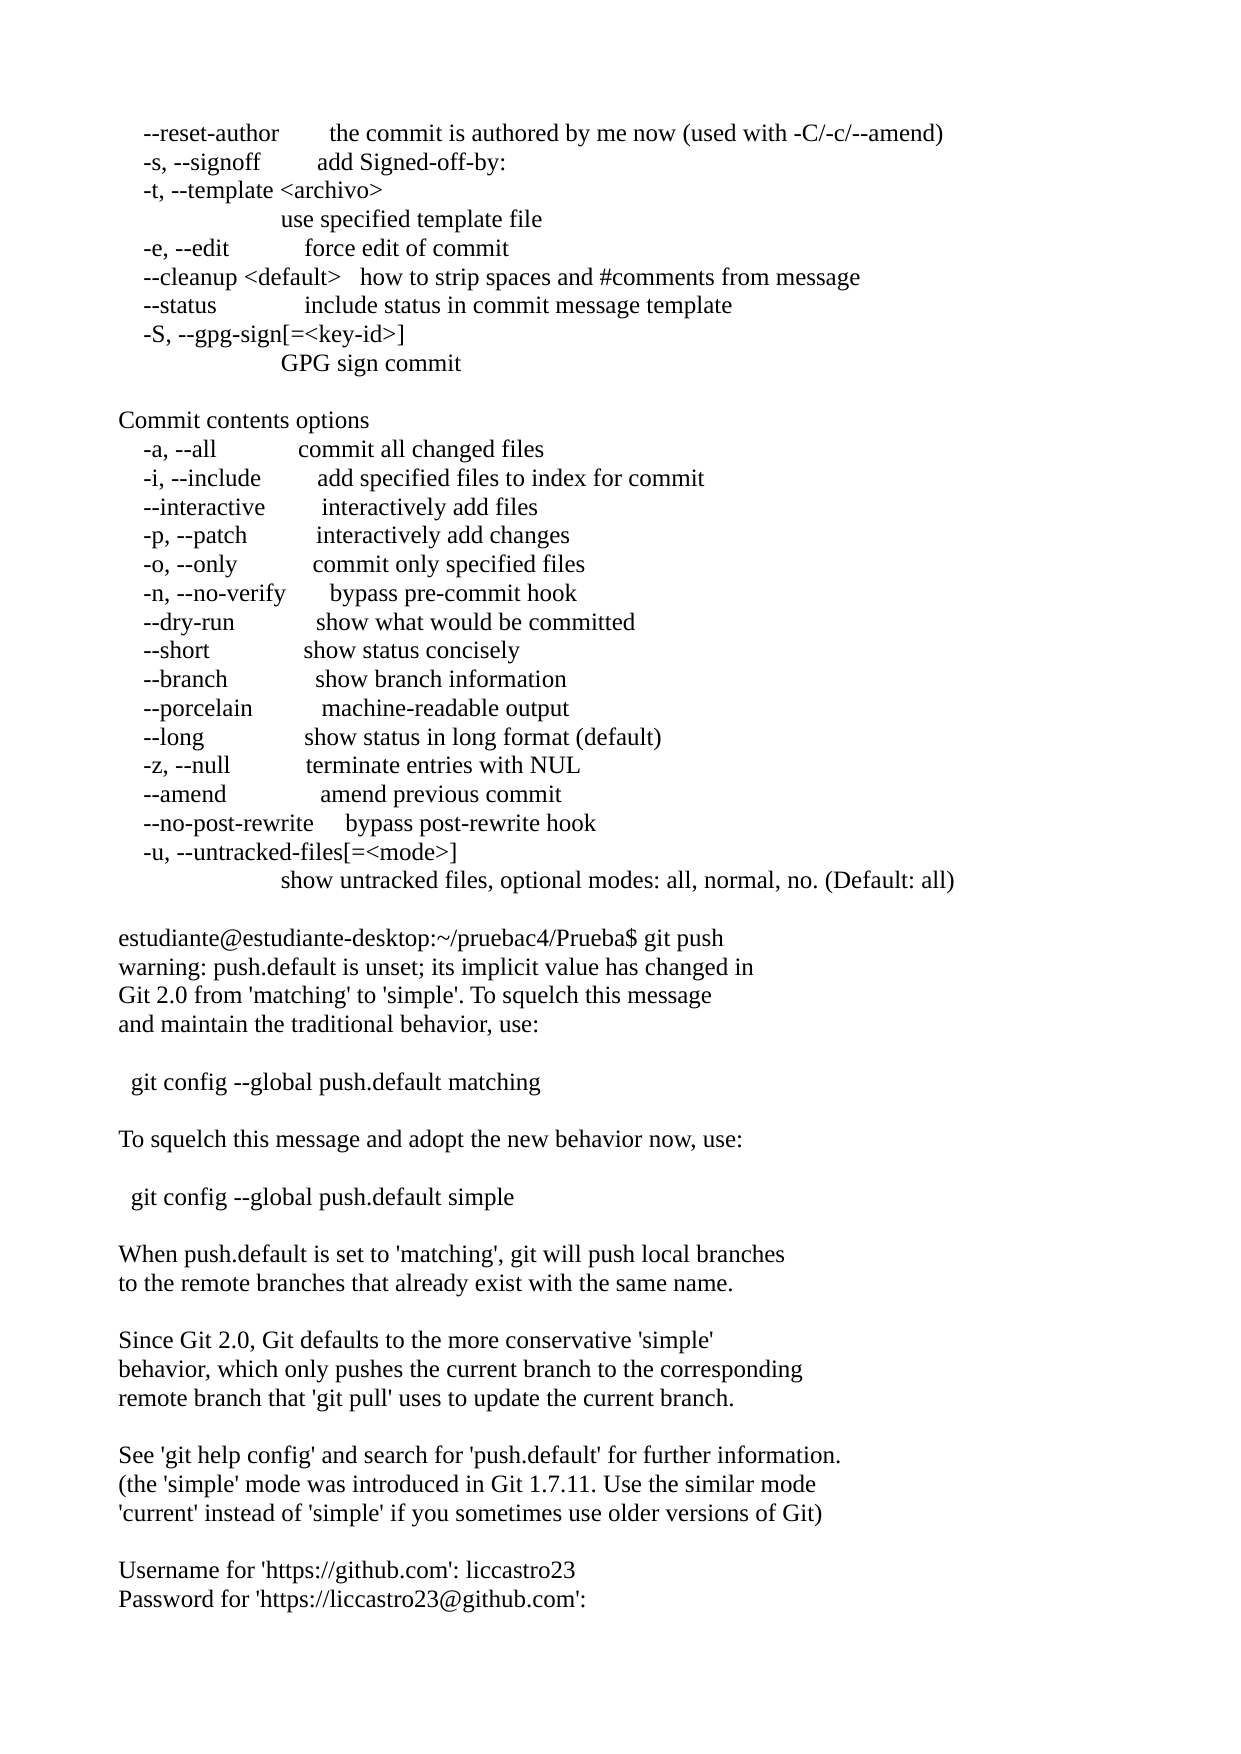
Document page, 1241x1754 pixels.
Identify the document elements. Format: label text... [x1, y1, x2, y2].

text --long show status in long format (default) [118, 722, 1122, 751]
text -t, --template <archivo> [118, 176, 1122, 204]
text use specified template file [118, 204, 1122, 233]
text Since Git 2.0, Git defaults to the more conservative 'simple' [118, 1326, 1122, 1354]
text Username for 'https://github.com': liccastro23 [118, 1556, 1122, 1584]
text --reset-author the commit is authored by me now (used with -C/-c/--amend) [118, 118, 1122, 147]
text --porcelain machine-readable output [118, 693, 1122, 722]
text -z, --null terminate entries with NUL [118, 751, 1122, 779]
text show untracked files, optional modes: all, normal, no. (Default: all) [118, 866, 1122, 894]
text --dry-run show what would be committed [118, 607, 1122, 636]
text --interactive interactively add files [118, 492, 1122, 521]
text GPG sign commit [118, 348, 1122, 377]
text Git 2.0 from 'matching' to 'simple'. To squelch this message [118, 981, 1122, 1009]
text -p, --patch interactively add changes [118, 521, 1122, 549]
text --status include status in commit message template [118, 291, 1122, 319]
text To squelch this message and adopt the new behavior now, use: [118, 1124, 1122, 1153]
text and maintain the traditional behavior, use: [118, 1009, 1122, 1038]
text behavior, which only pushes the current branch to the corresponding [118, 1354, 1122, 1383]
text remote branch that 'git pull' uses to update the current branch. [118, 1383, 1122, 1412]
text See 'git help config' and search for 'push.default' for further information. [118, 1441, 1122, 1469]
text -u, --untracked-files[=<mode>] [118, 837, 1122, 866]
text -i, --include add specified files to index for commit [118, 463, 1122, 492]
text --no-post-rewrite bypass post-rewrite hook [118, 808, 1122, 837]
text -o, --only commit only specified files [118, 549, 1122, 578]
text --short show status concisely [118, 636, 1122, 664]
text estudiante@estudiante-desktop:~/pruebac4/Prueba$ git push [118, 923, 1122, 952]
text -s, --signoff add Signed-off-by: [118, 147, 1122, 176]
text -e, --edit force edit of commit [118, 233, 1122, 262]
text When push.default is set to 'matching', git will push local branches [118, 1239, 1122, 1268]
text -n, --no-verify bypass pre-commit hook [118, 578, 1122, 607]
text --branch show branch information [118, 664, 1122, 693]
text warning: push.default is unset; its implicit value has changed in [118, 952, 1122, 981]
text --amend amend previous commit [118, 779, 1122, 808]
text Password for 'https://liccastro23@github.com': [118, 1584, 1122, 1613]
text (the 'simple' mode was introduced in Git 1.7.11. Use the similar mode [118, 1469, 1122, 1498]
text to the remote branches that already exist with the same name. [118, 1268, 1122, 1297]
text -S, --gpg-sign[=<key-id>] [118, 319, 1122, 348]
text -a, --all commit all changed files [118, 434, 1122, 463]
text git config --global push.default simple [118, 1182, 1122, 1211]
text Commit contents options [118, 406, 1122, 434]
text 'current' instead of 'simple' if you sometimes use older versions of Git) [118, 1498, 1122, 1527]
text --cleanup <default> how to strip spaces and #comments from message [118, 262, 1122, 291]
text git config --global push.default matching [118, 1067, 1122, 1096]
